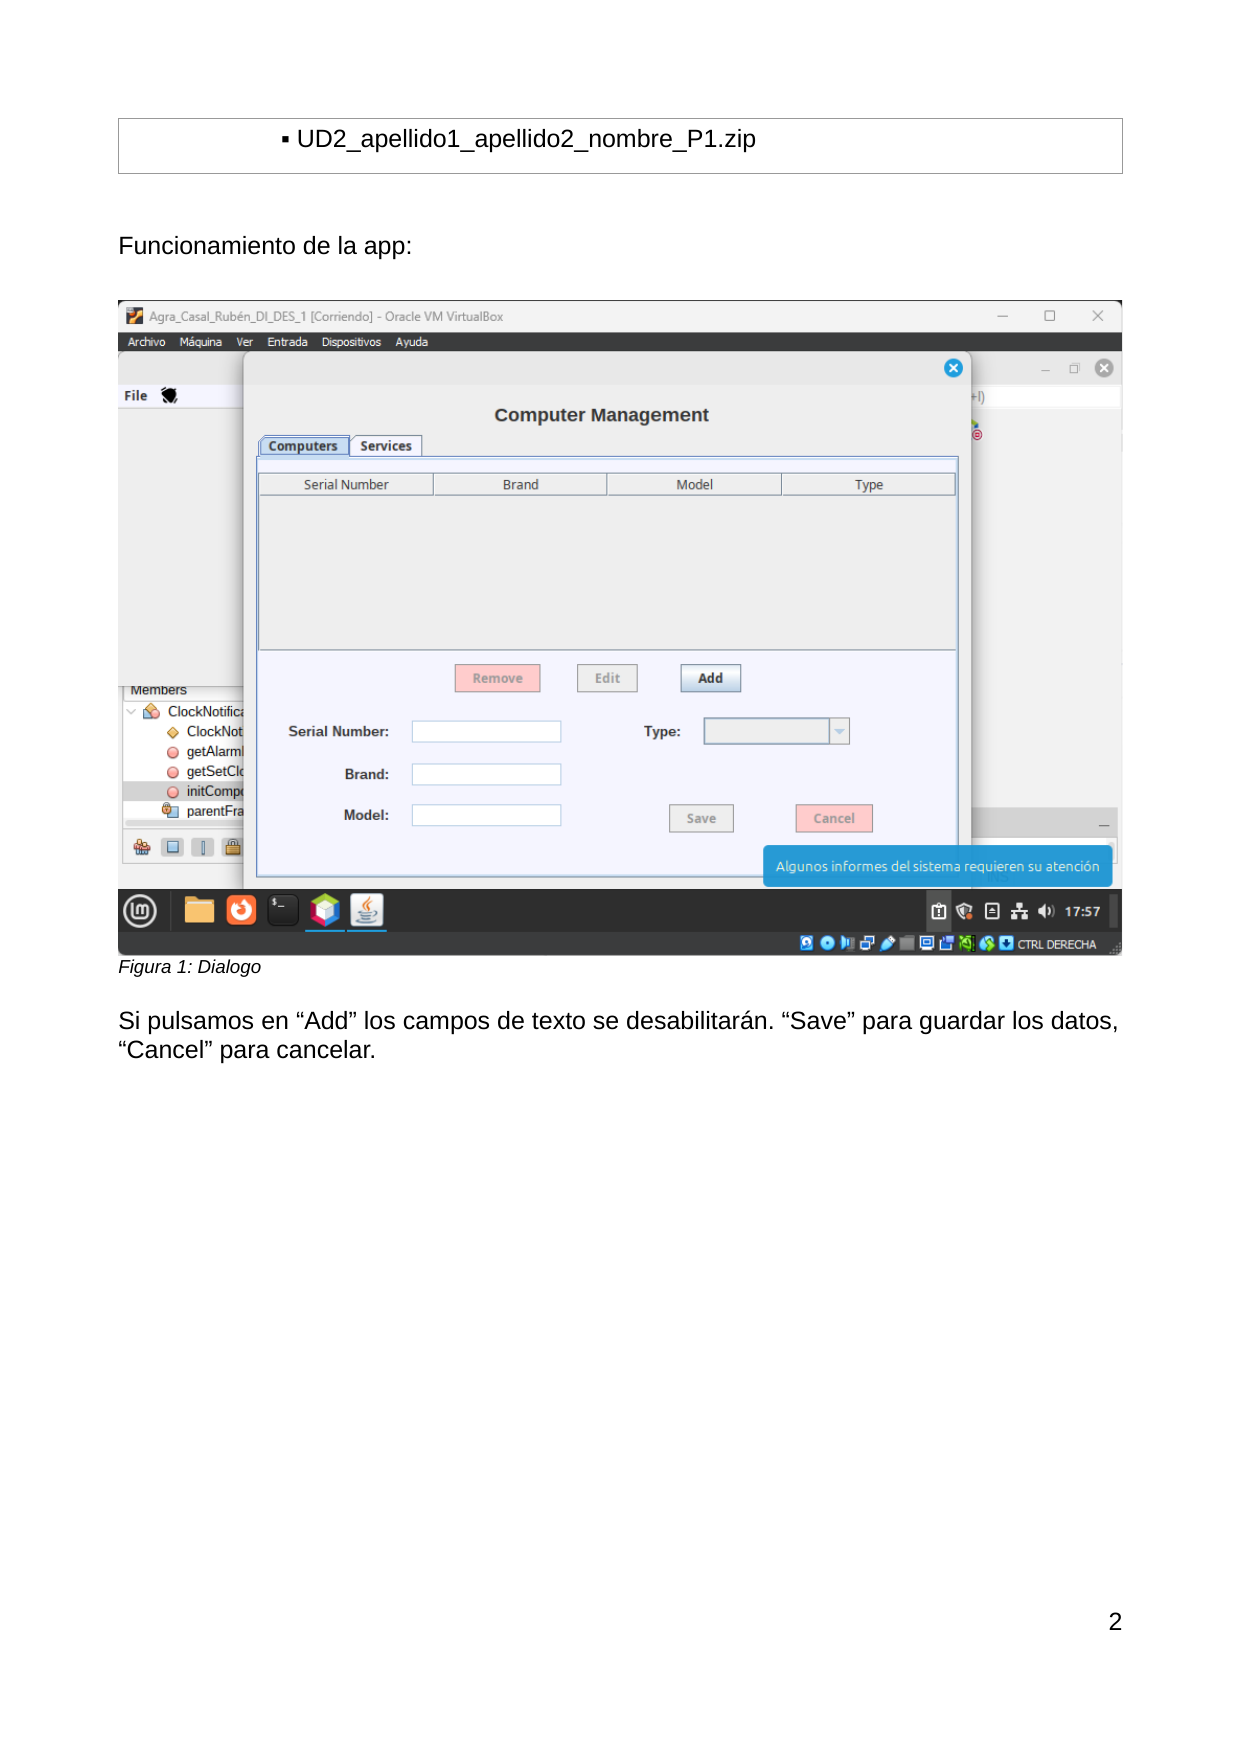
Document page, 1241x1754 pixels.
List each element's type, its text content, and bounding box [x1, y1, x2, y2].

picture [118, 300, 1123, 956]
text Funcionamiento de la app: [118, 231, 1122, 259]
text Figura 1: Dialogo [118, 956, 1122, 977]
text Si pulsamos en “Add” los campos de texto se desabilitarán. “Save” para guardar los datos, “Cancel” para cancelar. [118, 1006, 1122, 1064]
table_cell ▪ UD2_apellido1_apellido2_nombre_P1.zip [119, 119, 1122, 173]
